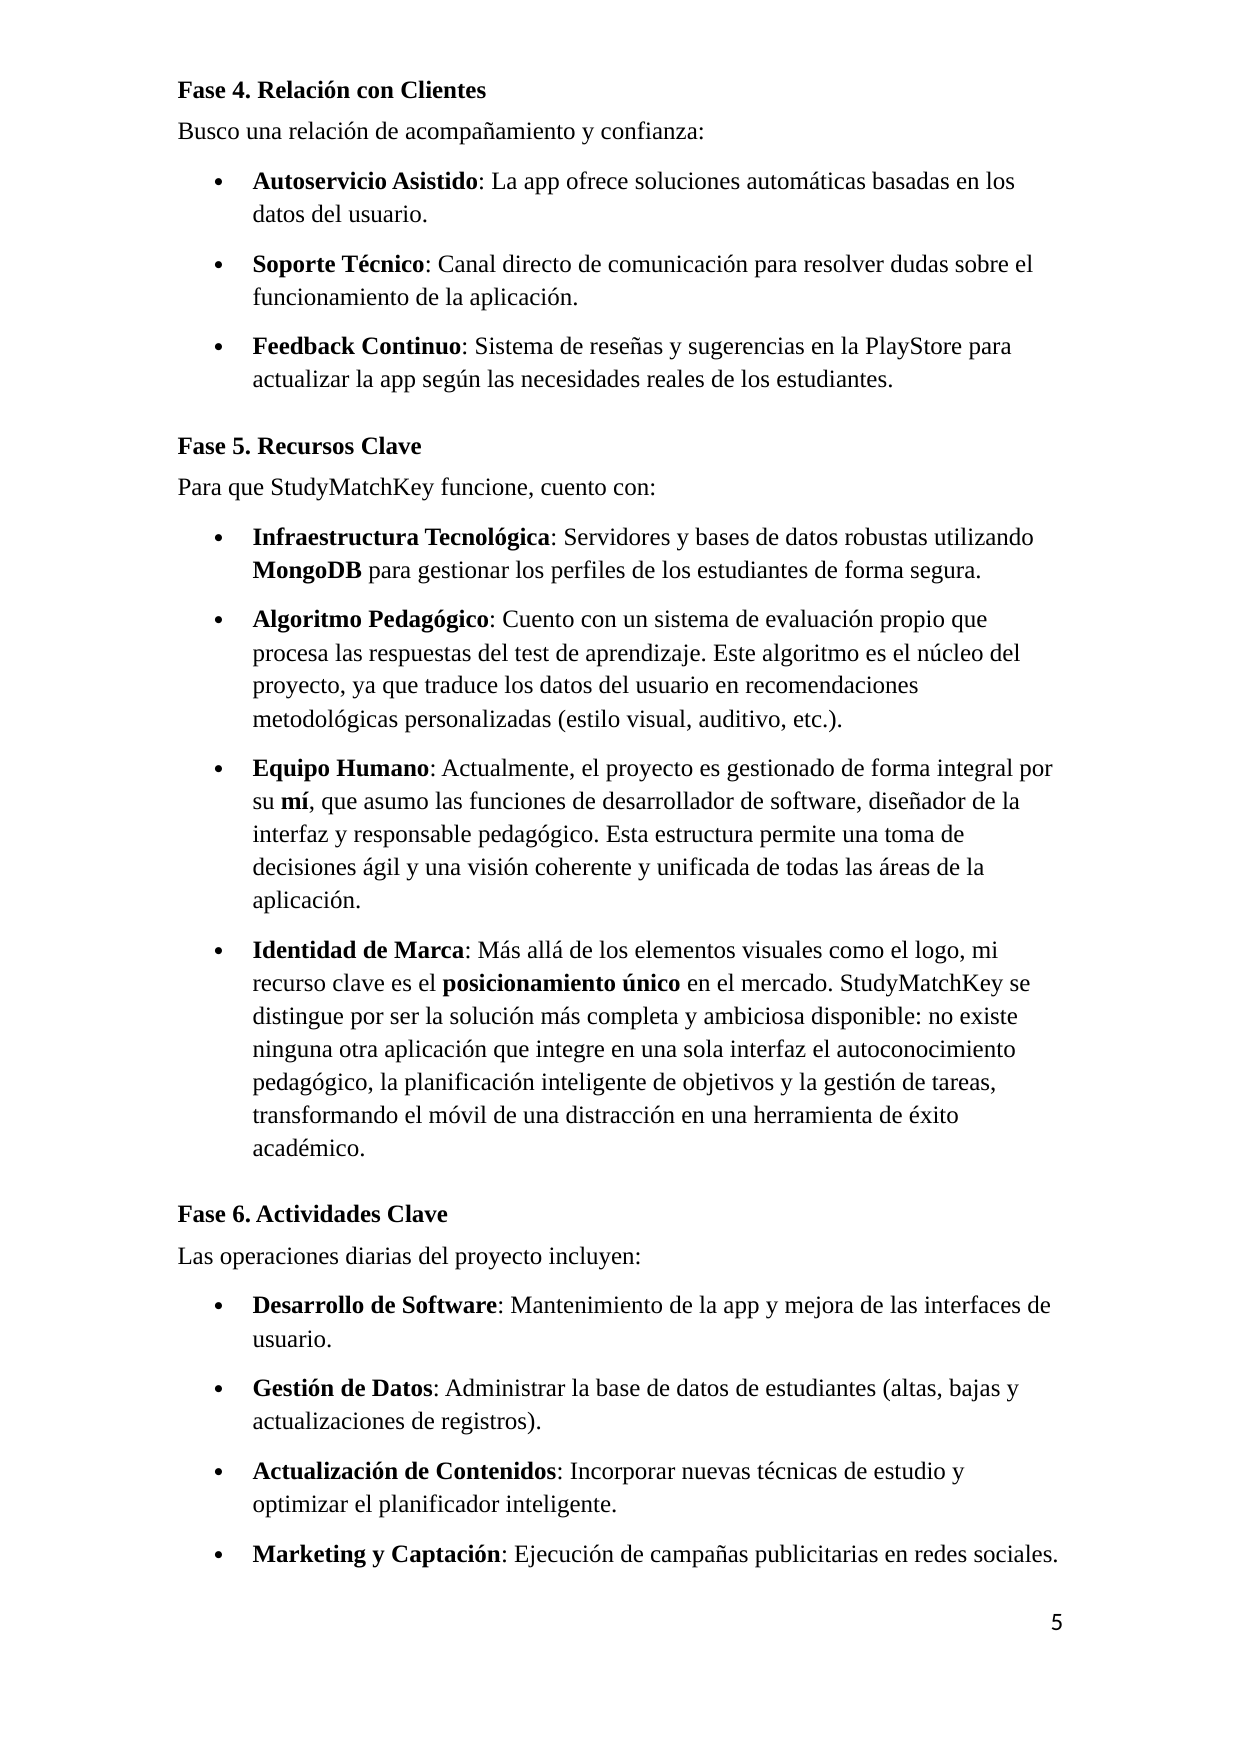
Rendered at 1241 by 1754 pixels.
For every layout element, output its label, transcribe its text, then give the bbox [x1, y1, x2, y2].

list Desarrollo de Software: Mantenimiento de la app y mejora de las interfaces de usuario. [215, 1291, 1063, 1352]
list Marketing y Captación: Ejecución de campañas publicitarias en redes sociales. [215, 1539, 1063, 1567]
subtitle Fase 4. Relación con Clientes [177, 75, 1063, 104]
list Identidad de Marca: Más allá de los elementos visuales como el logo, mi recurso clave es el posicionamiento único en el mercado. StudyMatchKey se distingue por ser la solución más completa y ambiciosa disponible: no existe ninguna otra aplicación que integre en una sola interfaz el autoconocimiento pedagógico, la planificación inteligente de objetivos y la gestión de tareas, transformando el móvil de una distracción en una herramienta de éxito académico. [215, 935, 1063, 1162]
list Gestión de Datos: Administrar la base de datos de estudiantes (altas, bajas y actualizaciones de registros). [215, 1373, 1063, 1435]
list Soporte Técnico: Canal directo de comunicación para resolver dudas sobre el funcionamiento de la aplicación. [215, 249, 1063, 311]
list Actualización de Contenidos: Incorporar nuevas técnicas de estudio y optimizar el planificador inteligente. [215, 1456, 1063, 1518]
list Feedback Continuo: Sistema de reseñas y sugerencias en la PlayStore para actualizar la app según las necesidades reales de los estudiantes. [215, 331, 1063, 393]
text Las operaciones diarias del proyecto incluyen: [177, 1241, 1063, 1270]
text Busco una relación de acompañamiento y confianza: [177, 116, 1063, 145]
subtitle Fase 6. Actividades Clave [177, 1199, 1063, 1228]
text Para que StudyMatchKey funcione, cuento con: [177, 472, 1063, 501]
subtitle Fase 5. Recursos Clave [177, 431, 1063, 459]
list Autoservicio Asistido: La app ofrece soluciones automáticas basadas en los datos del usuario. [215, 166, 1063, 228]
list Algoritmo Pedagógico: Cuento con un sistema de evaluación propio que procesa las respuestas del test de aprendizaje. Este algoritmo es el núcleo del proyecto, ya que traduce los datos del usuario en recomendaciones metodológicas personalizadas (estilo visual, auditivo, etc.). [215, 604, 1063, 732]
list Infraestructura Tecnológica: Servidores y bases de datos robustas utilizando MongoDB para gestionar los perfiles de los estudiantes de forma segura. [215, 522, 1063, 584]
list Equipo Humano: Actualmente, el proyecto es gestionado de forma integral por su mí, que asumo las funciones de desarrollador de software, diseñador de la interfaz y responsable pedagógico. Esta estructura permite una toma de decisiones ágil y una visión coherente y unificada de todas las áreas de la aplicación. [215, 753, 1063, 914]
